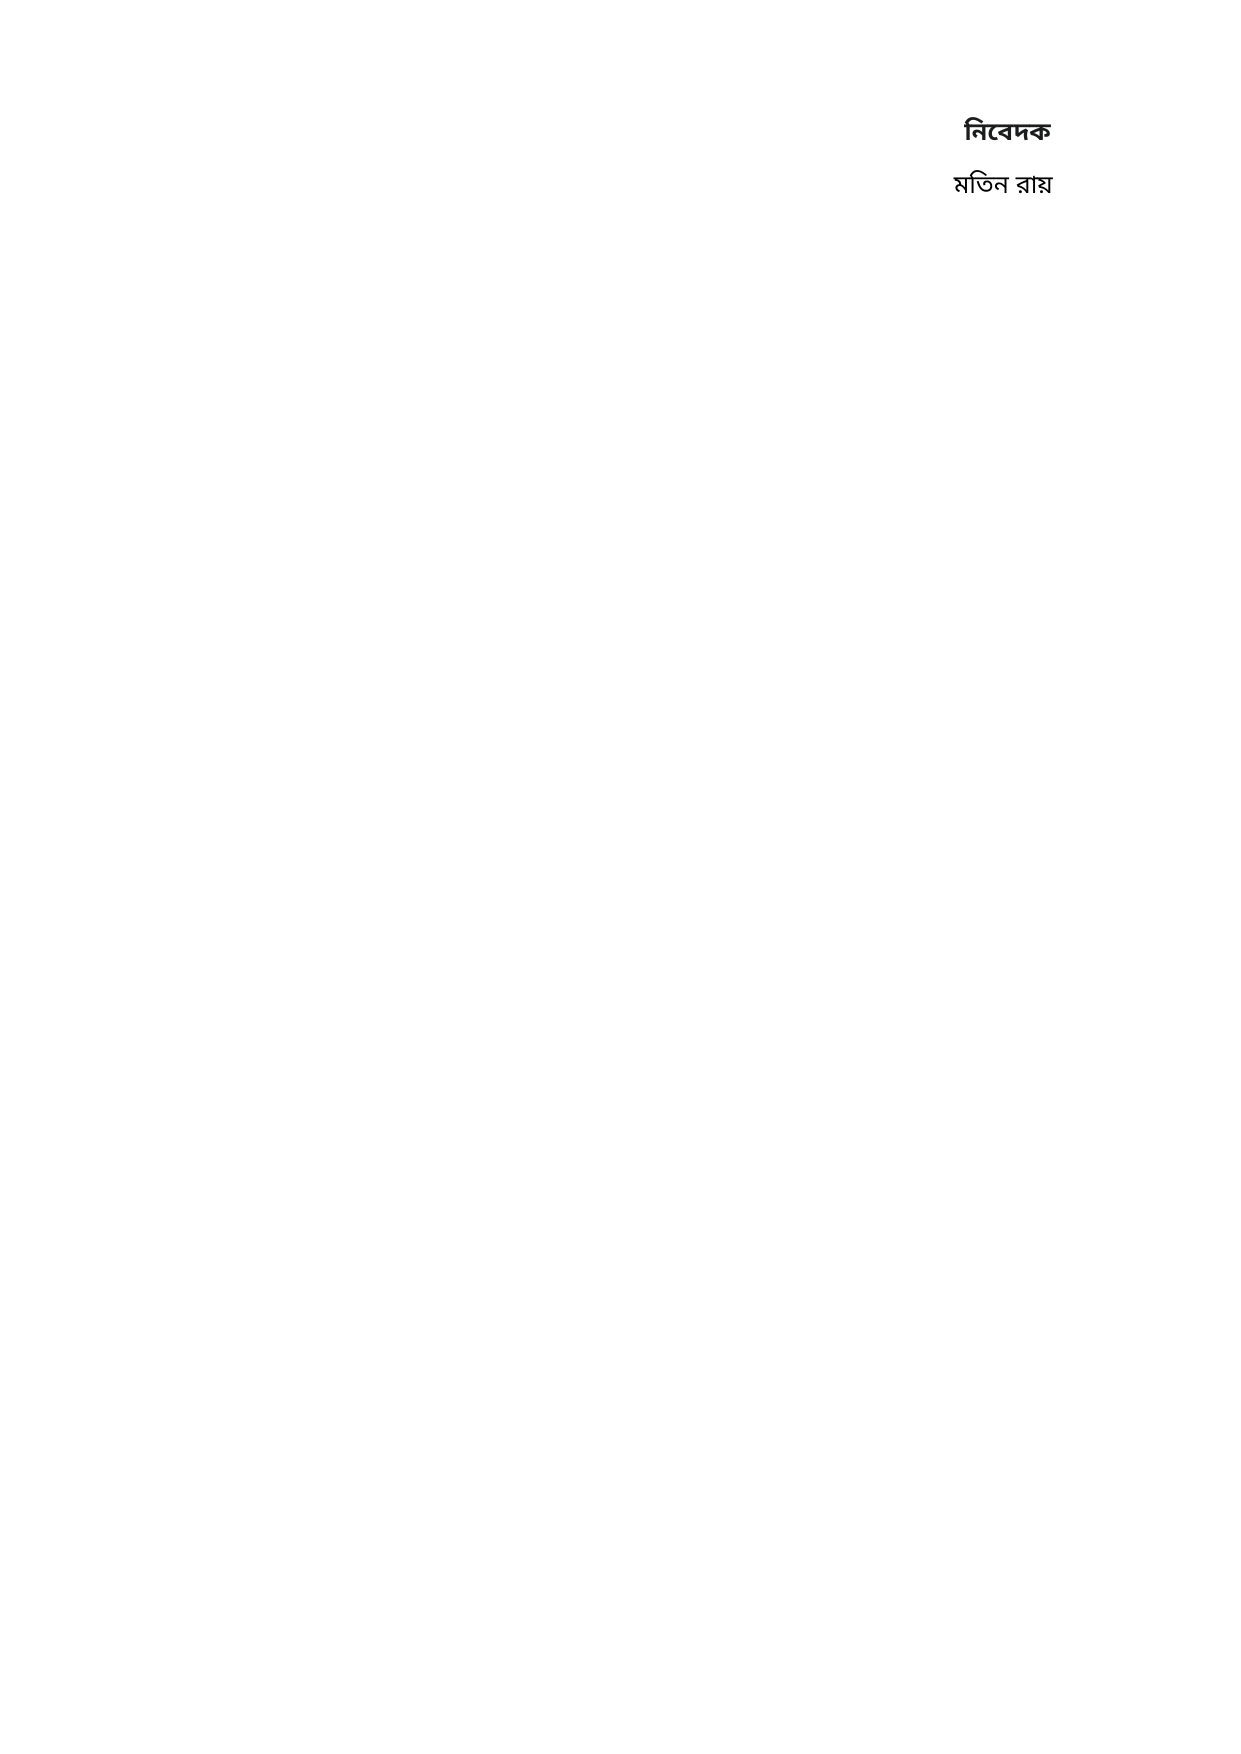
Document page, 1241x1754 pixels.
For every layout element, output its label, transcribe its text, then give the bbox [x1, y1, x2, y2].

text নিবেদক [118, 118, 1122, 151]
text মতিন রায় [118, 170, 1122, 198]
